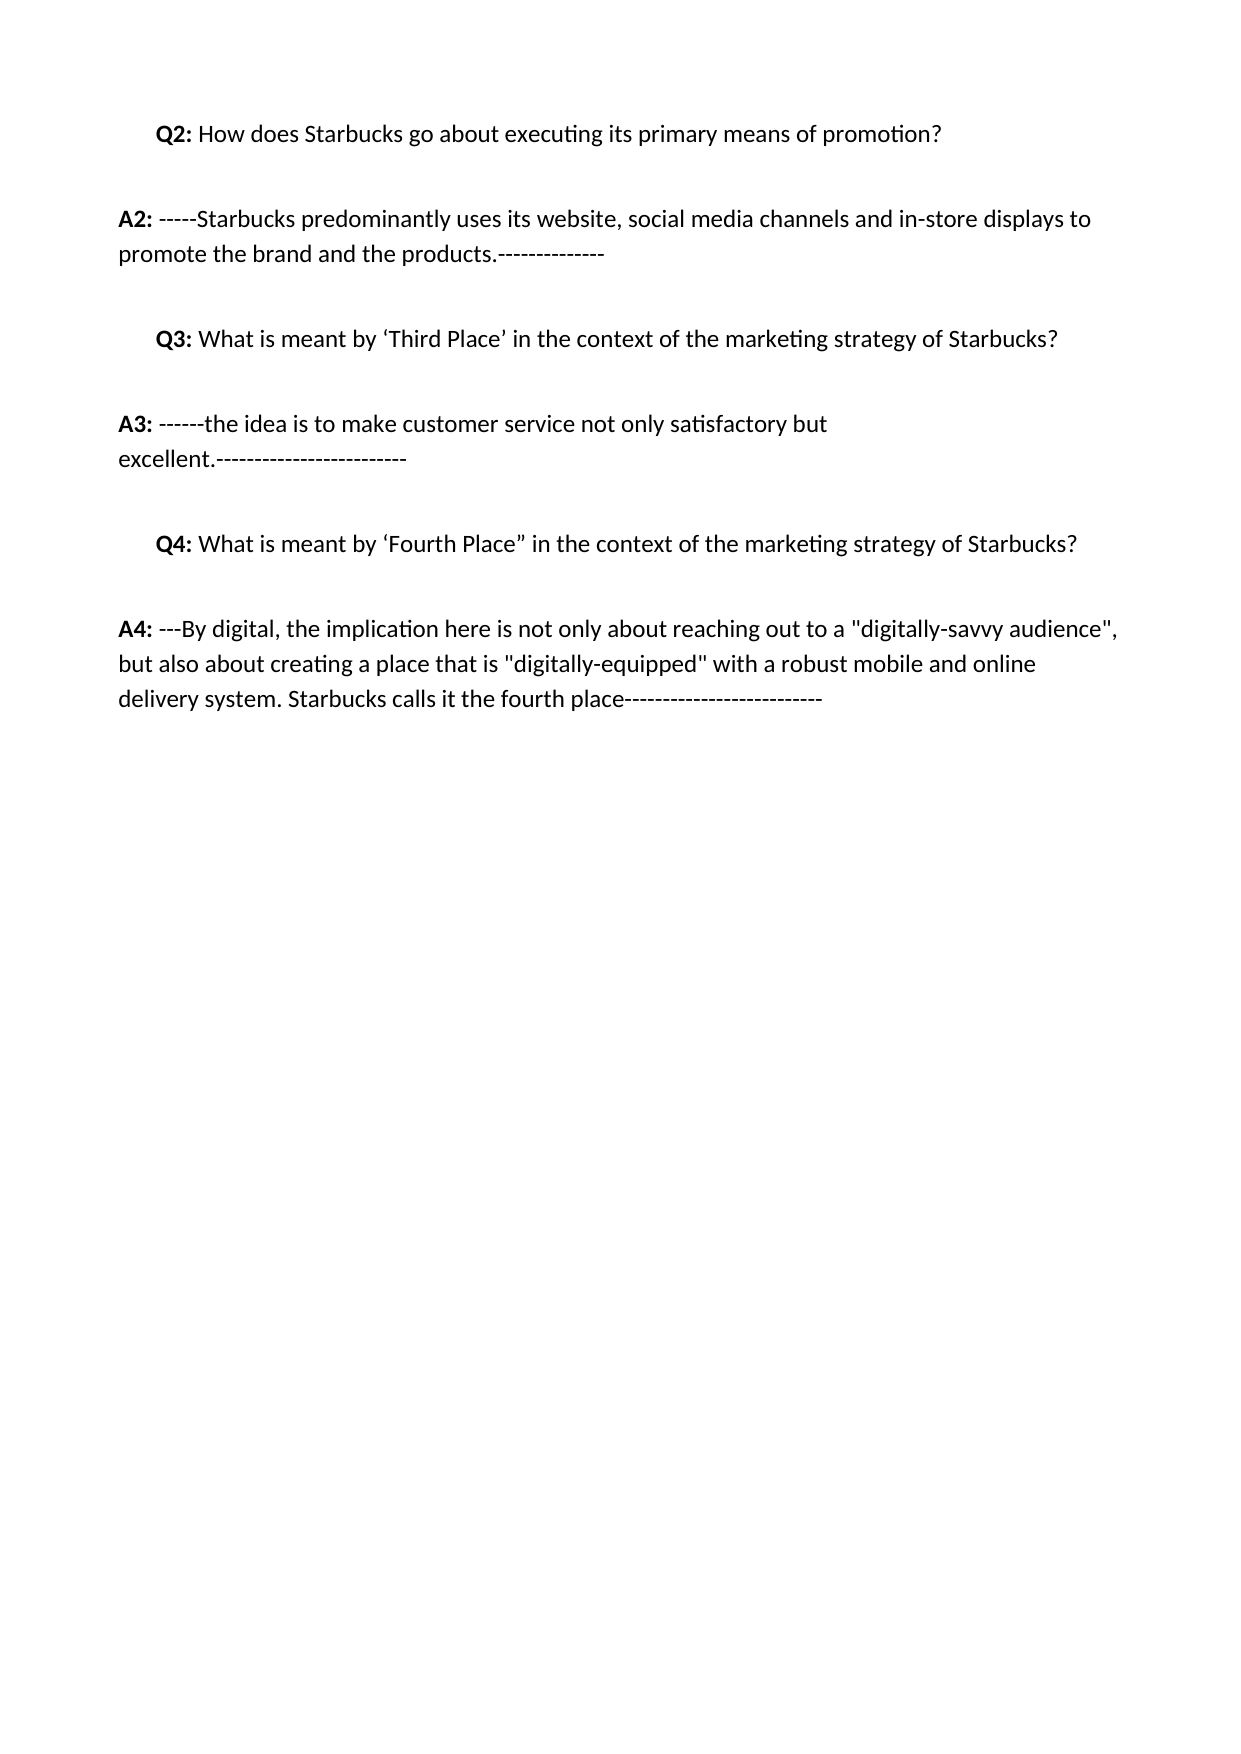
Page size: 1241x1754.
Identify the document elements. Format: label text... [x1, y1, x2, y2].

text Q3: What is meant by ‘Third Place’ in the context of the marketing strategy of Starbucks? [156, 323, 1122, 354]
text Q4: What is meant by ‘Fourth Place” in the context of the marketing strategy of Starbucks? [156, 528, 1122, 559]
text A3: ------the idea is to make customer service not only satisfactory but excellent.------------------------- [118, 408, 1122, 474]
text Q2: How does Starbucks go about executing its primary means of promotion? [156, 118, 1122, 149]
text A4: ---By digital, the implication here is not only about reaching out to a "digitally-savvy audience", but also about creating a place that is "digitally-equipped" with a robust mobile and online delivery system. Starbucks calls it the fourth place-------------------------- [118, 613, 1122, 714]
text A2: -----Starbucks predominantly uses its website, social media channels and in-store displays to promote the brand and the products.-------------- [118, 203, 1122, 269]
